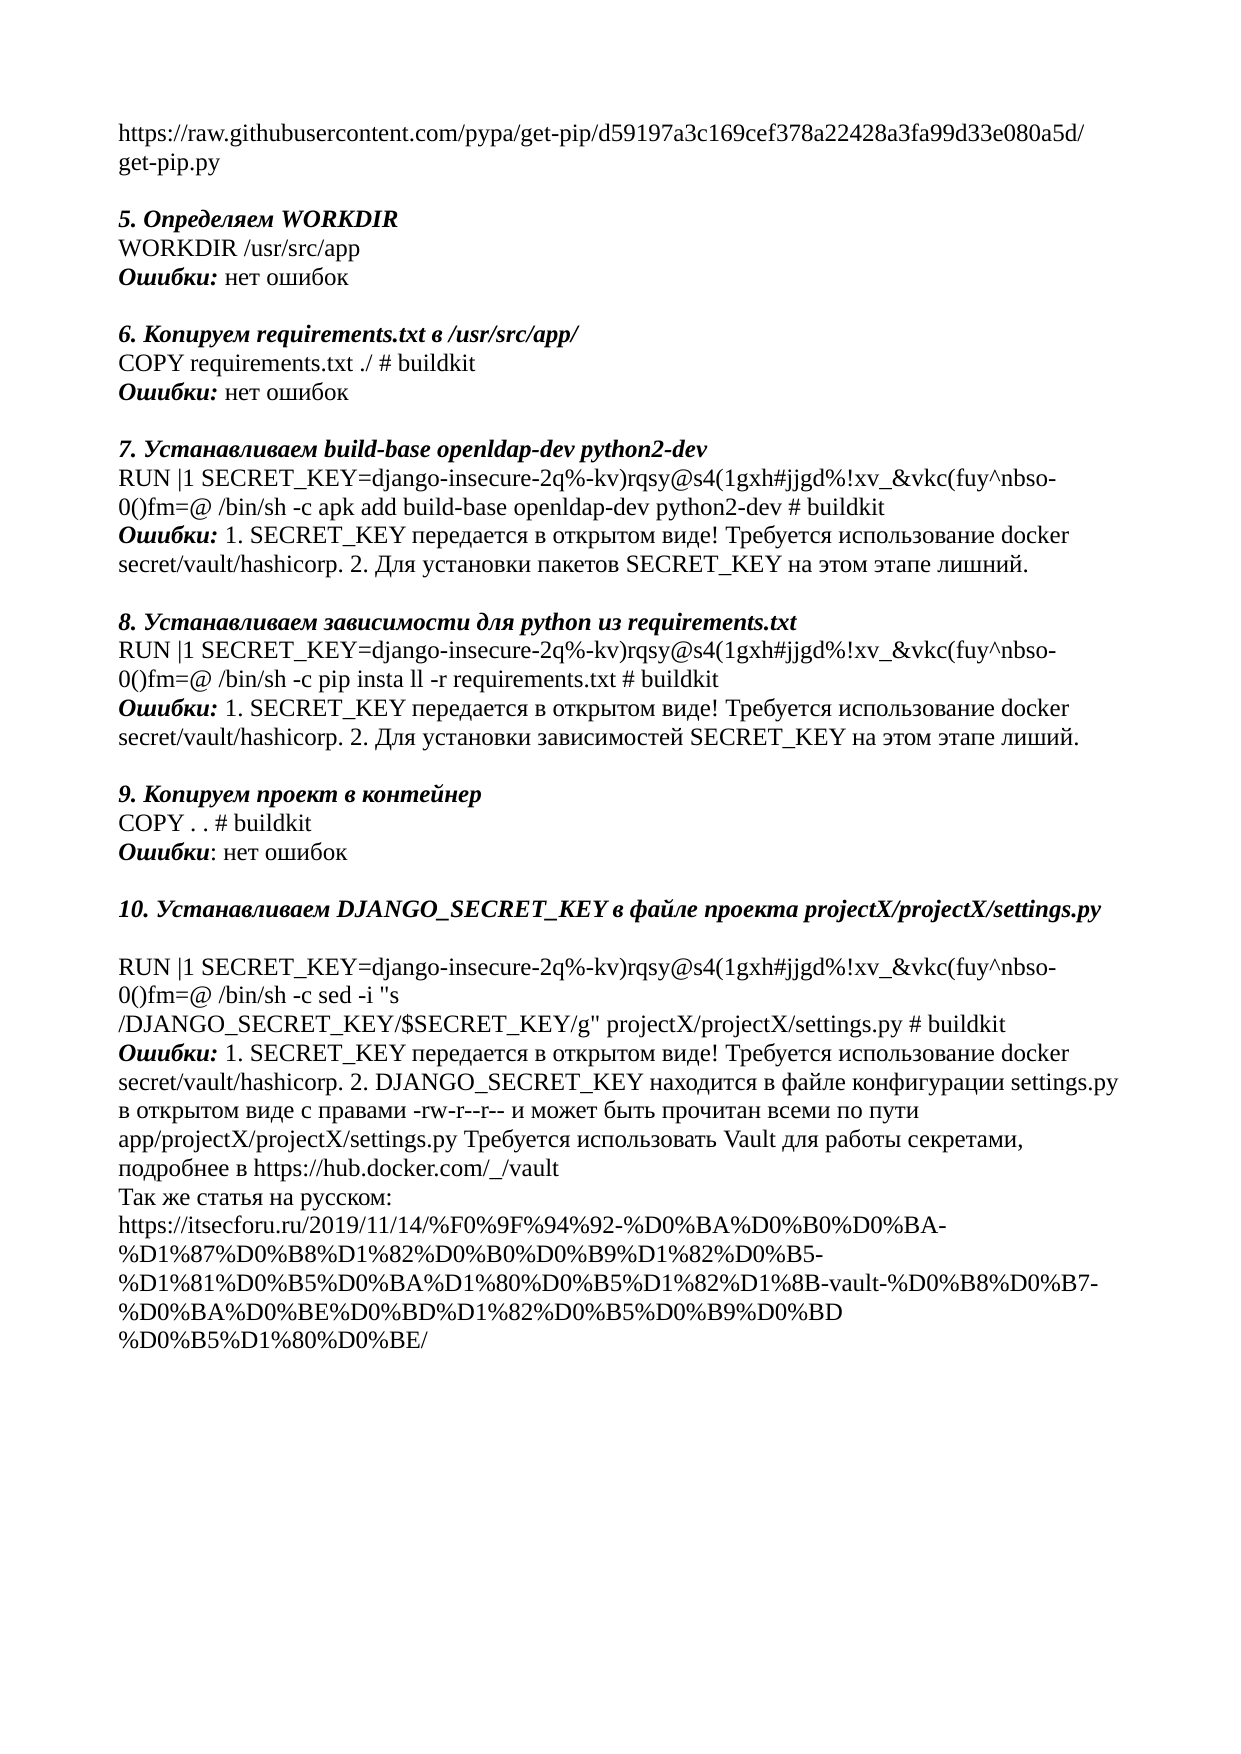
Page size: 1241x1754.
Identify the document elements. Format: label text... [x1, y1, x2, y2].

text COPY . . # buildkit [118, 808, 1122, 837]
text Так же статья на русском: [118, 1182, 1122, 1211]
text COPY requirements.txt ./ # buildkit [118, 348, 1122, 377]
text /DJANGO_SECRET_KEY/$SECRET_KEY/g" projectX/projectX/settings.py # buildkit [118, 1009, 1122, 1038]
text WORKDIR /usr/src/app [118, 233, 1122, 262]
text 7. Устанавливаем build-base openldap-dev python2-dev [118, 434, 1122, 463]
text RUN |1 SECRET_KEY=django-insecure-2q%-kv)rqsy@s4(1gxh#jjgd%!xv_&vkc(fuy^nbso-0()fm=@ /bin/sh -c sed -i "s [118, 952, 1122, 1009]
text Ошибки: 1. SECRET_KEY передается в открытом виде! Требуется использование docker secret/vault/hashicorp. 2. Для установки зависимостей SECRET_KEY на этом этапе лиший. [118, 693, 1122, 751]
text https://itsecforu.ru/2019/11/14/%F0%9F%94%92-%D0%BA%D0%B0%D0%BA-%D1%87%D0%B8%D1%82%D0%B0%D0%B9%D1%82%D0%B5-%D1%81%D0%B5%D0%BA%D1%80%D0%B5%D1%82%D1%8B-vault-%D0%B8%D0%B7-%D0%BA%D0%BE%D0%BD%D1%82%D0%B5%D0%B9%D0%BD%D0%B5%D1%80%D0%BE/ [118, 1211, 1122, 1354]
text Ошибки: нет ошибок [118, 377, 1122, 406]
text 6. Копируем requirements.txt в /usr/src/app/ [118, 319, 1122, 348]
text RUN |1 SECRET_KEY=django-insecure-2q%-kv)rqsy@s4(1gxh#jjgd%!xv_&vkc(fuy^nbso-0()fm=@ /bin/sh -c pip insta ll -r requirements.txt # buildkit [118, 636, 1122, 693]
text 8. Устанавливаем зависимости для python из requirements.txt [118, 607, 1122, 636]
text Ошибки: 1. SECRET_KEY передается в открытом виде! Требуется использование docker secret/vault/hashicorp. 2. DJANGO_SECRET_KEY находится в файле конфигурации settings.py в открытом виде с правами -rw-r--r-- и может быть прочитан всеми по пути app/projectX/projectX/settings.py Требуется использовать Vault для работы секретами, подробнее в https://hub.docker.com/_/vault [118, 1038, 1122, 1182]
text Ошибки: нет ошибок [118, 262, 1122, 291]
text Ошибки: 1. SECRET_KEY передается в открытом виде! Требуется использование docker secret/vault/hashicorp. 2. Для установки пакетов SECRET_KEY на этом этапе лишний. [118, 521, 1122, 578]
text 9. Копируем проект в контейнер [118, 779, 1122, 808]
text https://raw.githubusercontent.com/pypa/get-pip/d59197a3c169cef378a22428a3fa99d33e080a5d/get-pip.py [118, 118, 1122, 176]
text Ошибки: нет ошибок [118, 837, 1122, 866]
text 5. Определяем WORKDIR [118, 204, 1122, 233]
text 10. Устанавливаем DJANGO_SECRET_KEY в файле проекта projectX/projectX/settings.py [118, 894, 1122, 923]
text RUN |1 SECRET_KEY=django-insecure-2q%-kv)rqsy@s4(1gxh#jjgd%!xv_&vkc(fuy^nbso-0()fm=@ /bin/sh -c apk add build-base openldap-dev python2-dev # buildkit [118, 463, 1122, 521]
